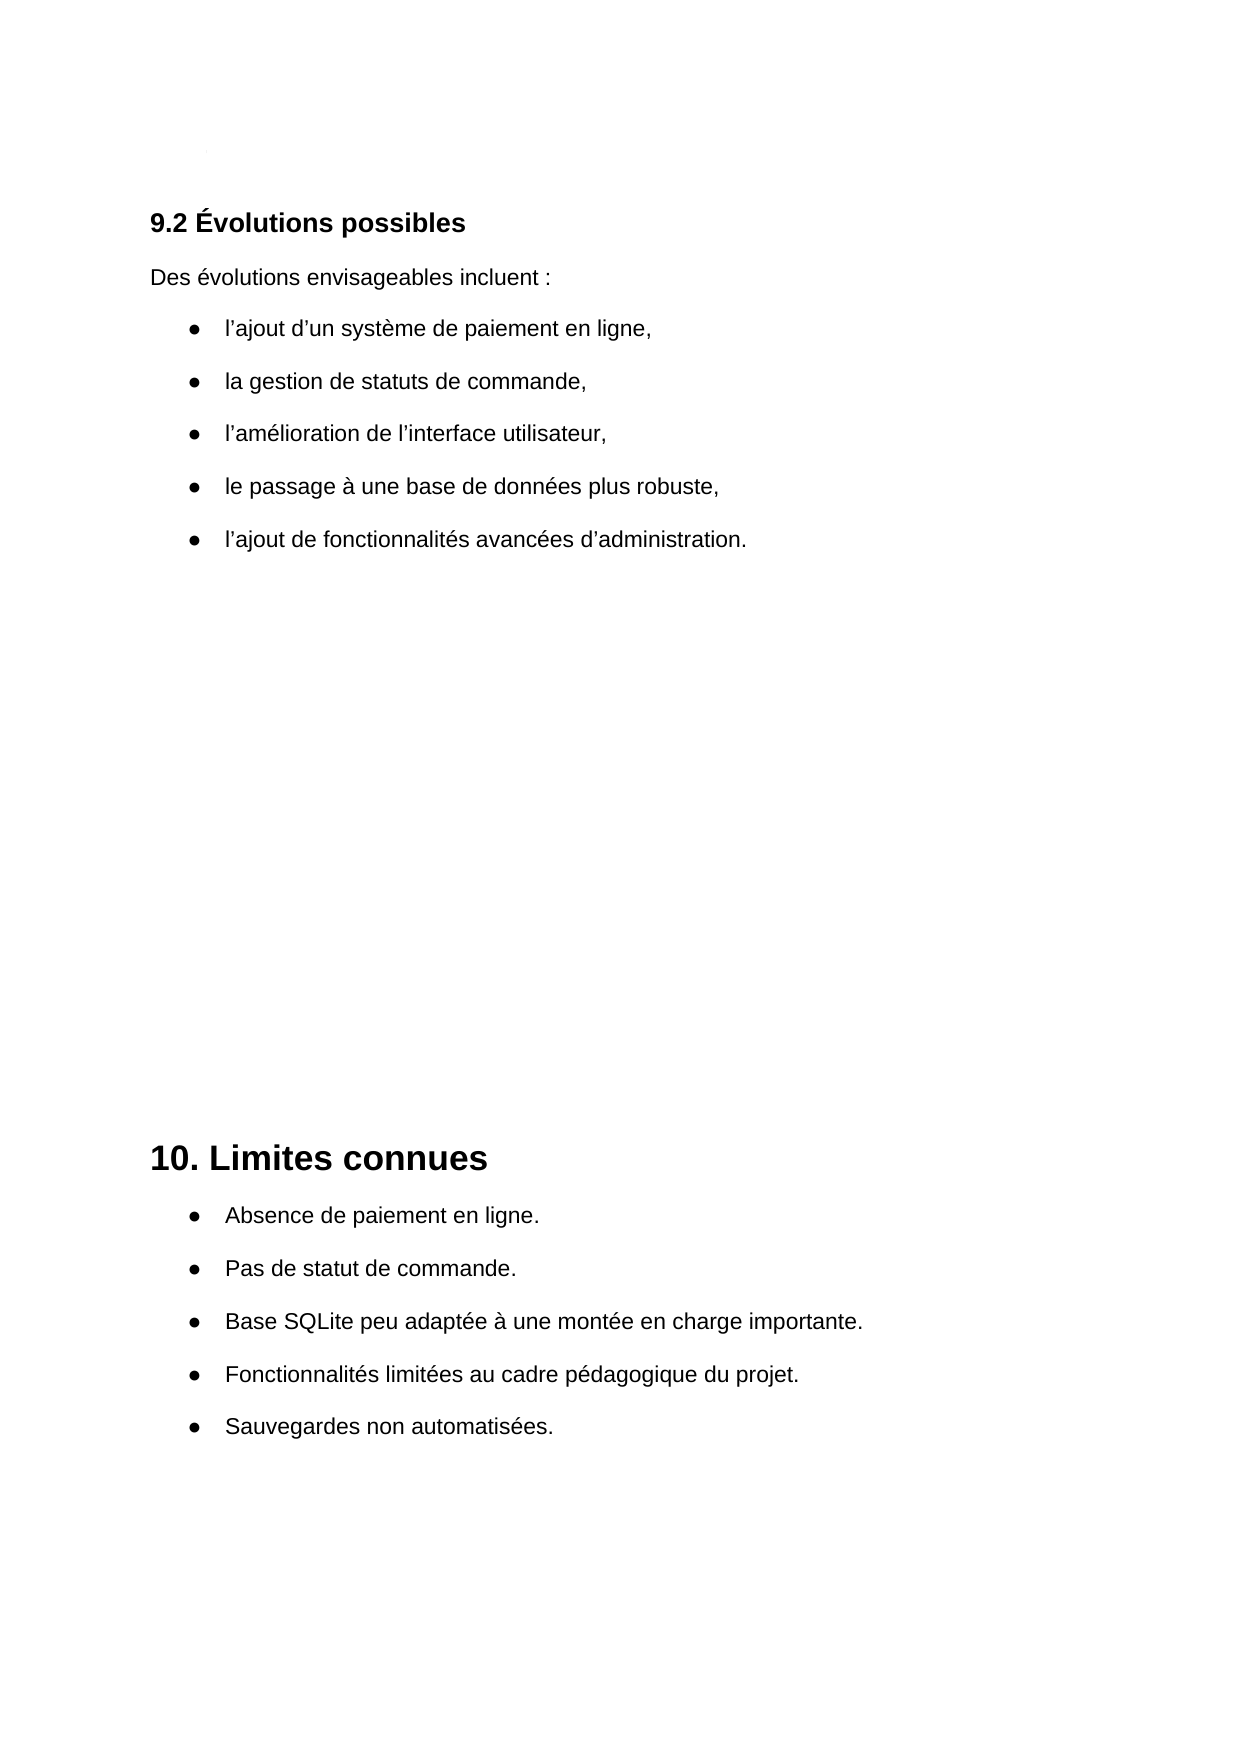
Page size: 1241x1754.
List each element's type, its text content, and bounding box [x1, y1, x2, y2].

list le passage à une base de données plus robuste, [187, 473, 1090, 526]
subtitle 9.2 Évolutions possibles [150, 207, 1090, 239]
list Sauvegardes non automatisées. [187, 1413, 1090, 1466]
list Fonctionnalités limitées au cadre pédagogique du projet. [187, 1361, 1090, 1413]
list l’ajout de fonctionnalités avancées d’administration. [187, 526, 1090, 578]
text Des évolutions envisageables incluent : [150, 264, 1090, 290]
list Base SQLite peu adaptée à une montée en charge importante. [187, 1308, 1090, 1361]
list la gestion de statuts de commande, [187, 368, 1090, 420]
list Pas de statut de commande. [187, 1255, 1090, 1308]
list Absence de paiement en ligne. [187, 1202, 1090, 1255]
list l’amélioration de l’interface utilisateur, [187, 420, 1090, 473]
list l’ajout d’un système de paiement en ligne, [187, 315, 1090, 368]
subtitle 10. Limites connues [150, 1137, 1090, 1177]
